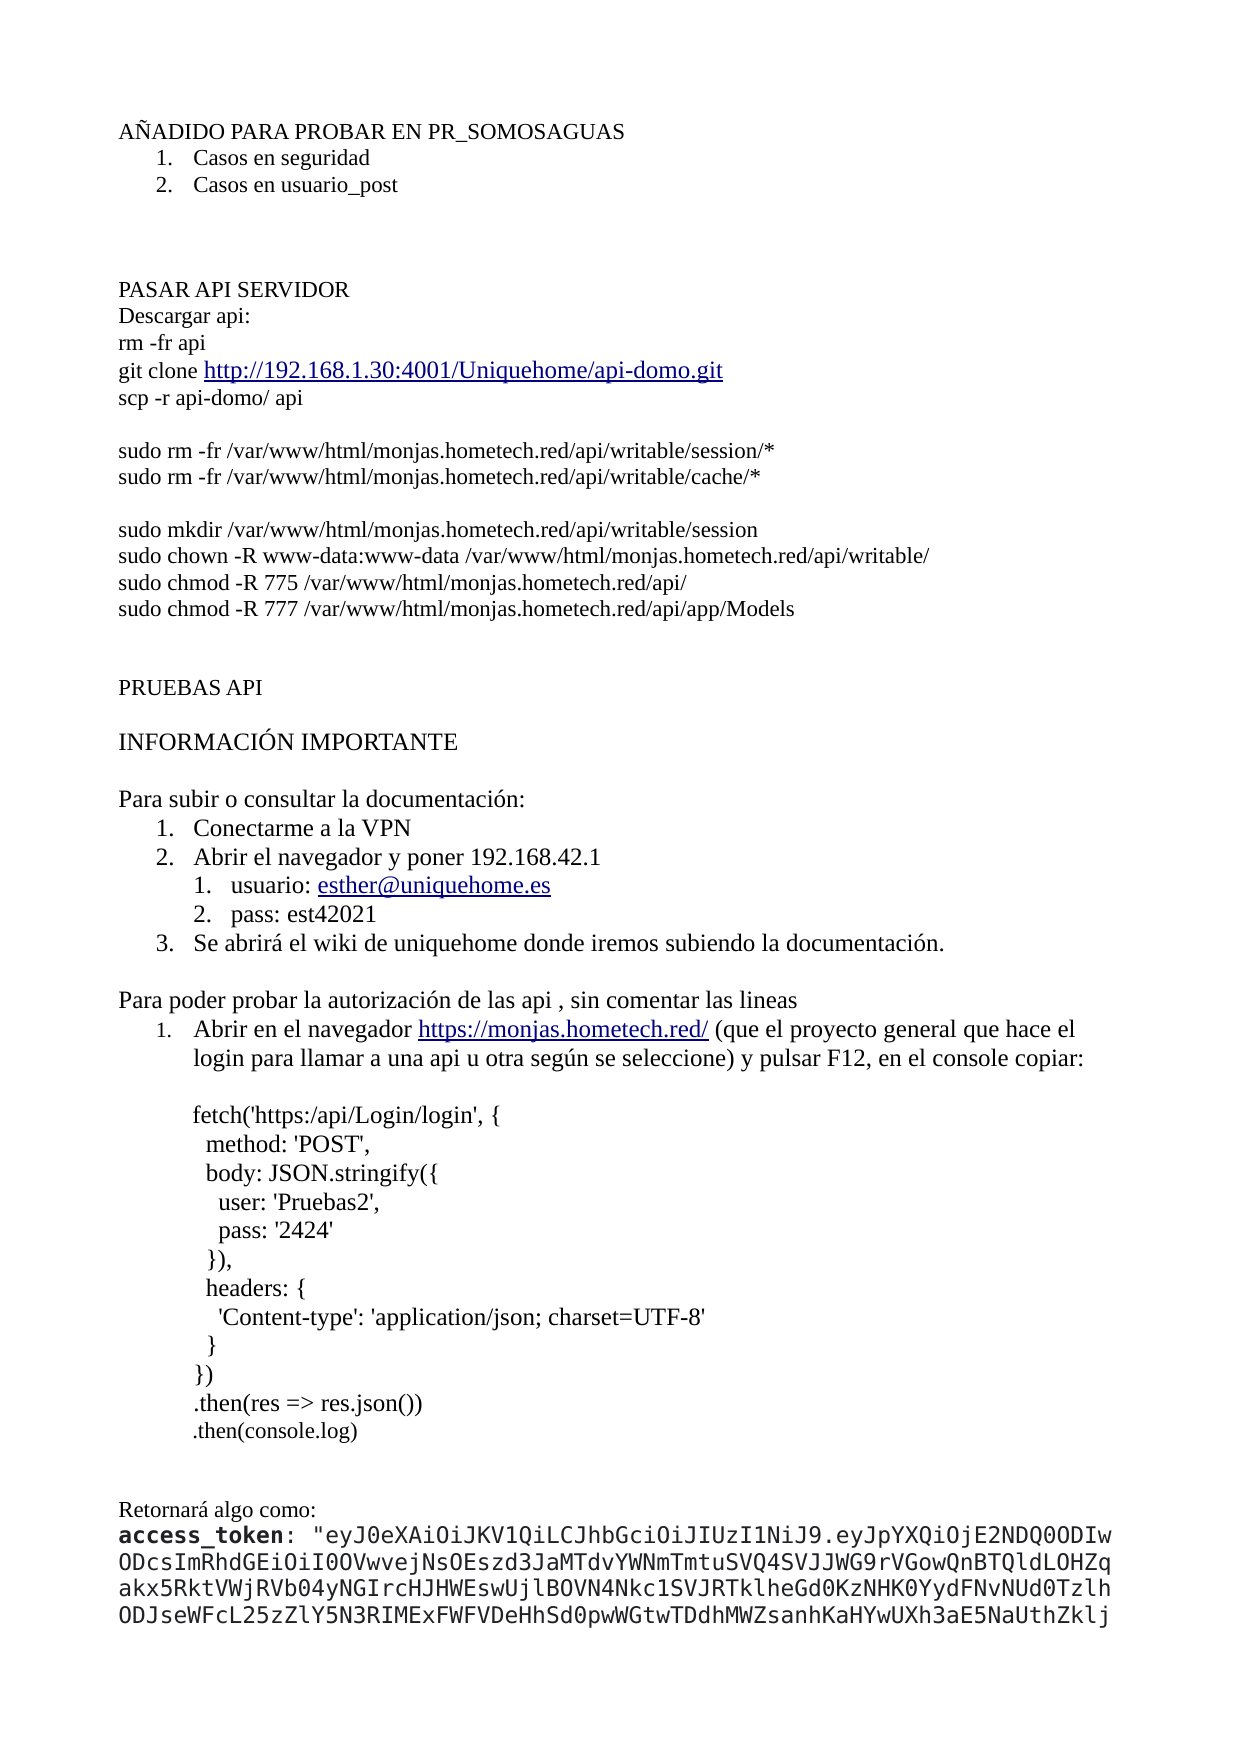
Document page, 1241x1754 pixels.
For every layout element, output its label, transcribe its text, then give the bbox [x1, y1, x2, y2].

text sudo chmod -R 775 /var/www/html/monjas.hometech.red/api/ [118, 568, 1122, 595]
list Casos en usuario_post [156, 171, 1122, 197]
list }) [156, 1359, 1122, 1388]
text AÑADIDO PARA PROBAR EN PR_SOMOSAGUAS [118, 118, 1122, 144]
text sudo rm -fr /var/www/html/monjas.hometech.red/api/writable/session/* [118, 437, 1122, 463]
text Retornará algo como: [118, 1496, 1122, 1522]
list pass: '2424' [156, 1215, 1122, 1244]
list 'Content-type': 'application/json; charset=UTF-8' [156, 1302, 1122, 1330]
list .then(res => res.json()) [156, 1388, 1122, 1417]
text git clone http://192.168.1.30:4001/Uniquehome/api-domo.git [118, 355, 1122, 384]
text Para poder probar la autorización de las api , sin comentar las lineas [118, 985, 1122, 1014]
text scp -r api-domo/ api [118, 384, 1122, 410]
text fetch('https:/api/Login/login', { [118, 1100, 1122, 1129]
text sudo mkdir /var/www/html/monjas.hometech.red/api/writable/session [118, 516, 1122, 542]
list body: JSON.stringify({ [156, 1158, 1122, 1187]
text INFORMACIÓN IMPORTANTE [118, 727, 1122, 755]
text access_token: "eyJ0eXAiOiJKV1QiLCJhbGciOiJIUzI1NiJ9.eyJpYXQiOjE2NDQ0ODIwODcsImRhdGEiOiI0OVwvejNsOEszd3JaMTdvYWNmTmtuSVQ4SVJJWG9rVGowQnBTQldLOHZqakx5RktVWjRVb04yNGIrcHJHWEswUjlBOVN4Nkc1SVJRTklheGd0KzNHK0YydFNvNUd0TzlhODJseWFcL25zZlY5N3RIMExFWFVDeHhSd0pwWGtwTDdhMWZsanhKaHYwUXh3aE5NaUthZklj [118, 1522, 1122, 1629]
list pass: est42021 [193, 899, 1122, 928]
text sudo chown -R www-data:www-data /var/www/html/monjas.hometech.red/api/writable/ [118, 542, 1122, 568]
text sudo chmod -R 777 /var/www/html/monjas.hometech.red/api/app/Models [118, 595, 1122, 621]
list Abrir en el navegador https://monjas.hometech.red/ (que el proyecto general que hace el login para llamar a una api u otra según se seleccione) y pulsar F12, en el console copiar: [156, 1014, 1122, 1072]
list user: 'Pruebas2', [156, 1187, 1122, 1215]
text PASAR API SERVIDOR [118, 276, 1122, 303]
list } [156, 1330, 1122, 1359]
list usuario: esther@uniquehome.es [193, 870, 1122, 899]
list method: 'POST', [156, 1129, 1122, 1158]
list Abrir el navegador y poner 192.168.42.1 [156, 842, 1122, 870]
list headers: { [156, 1273, 1122, 1302]
list Conectarme a la VPN [156, 813, 1122, 842]
text PRUEBAS API [118, 674, 1122, 700]
text Para subir o consultar la documentación: [118, 784, 1122, 813]
list Casos en seguridad [156, 144, 1122, 171]
text rm -fr api [118, 329, 1122, 355]
text sudo rm -fr /var/www/html/monjas.hometech.red/api/writable/cache/* [118, 463, 1122, 489]
list Se abrirá el wiki de uniquehome donde iremos subiendo la documentación. [156, 928, 1122, 957]
list }), [156, 1244, 1122, 1273]
text Descargar api: [118, 303, 1122, 329]
text .then(console.log) [118, 1417, 1122, 1443]
